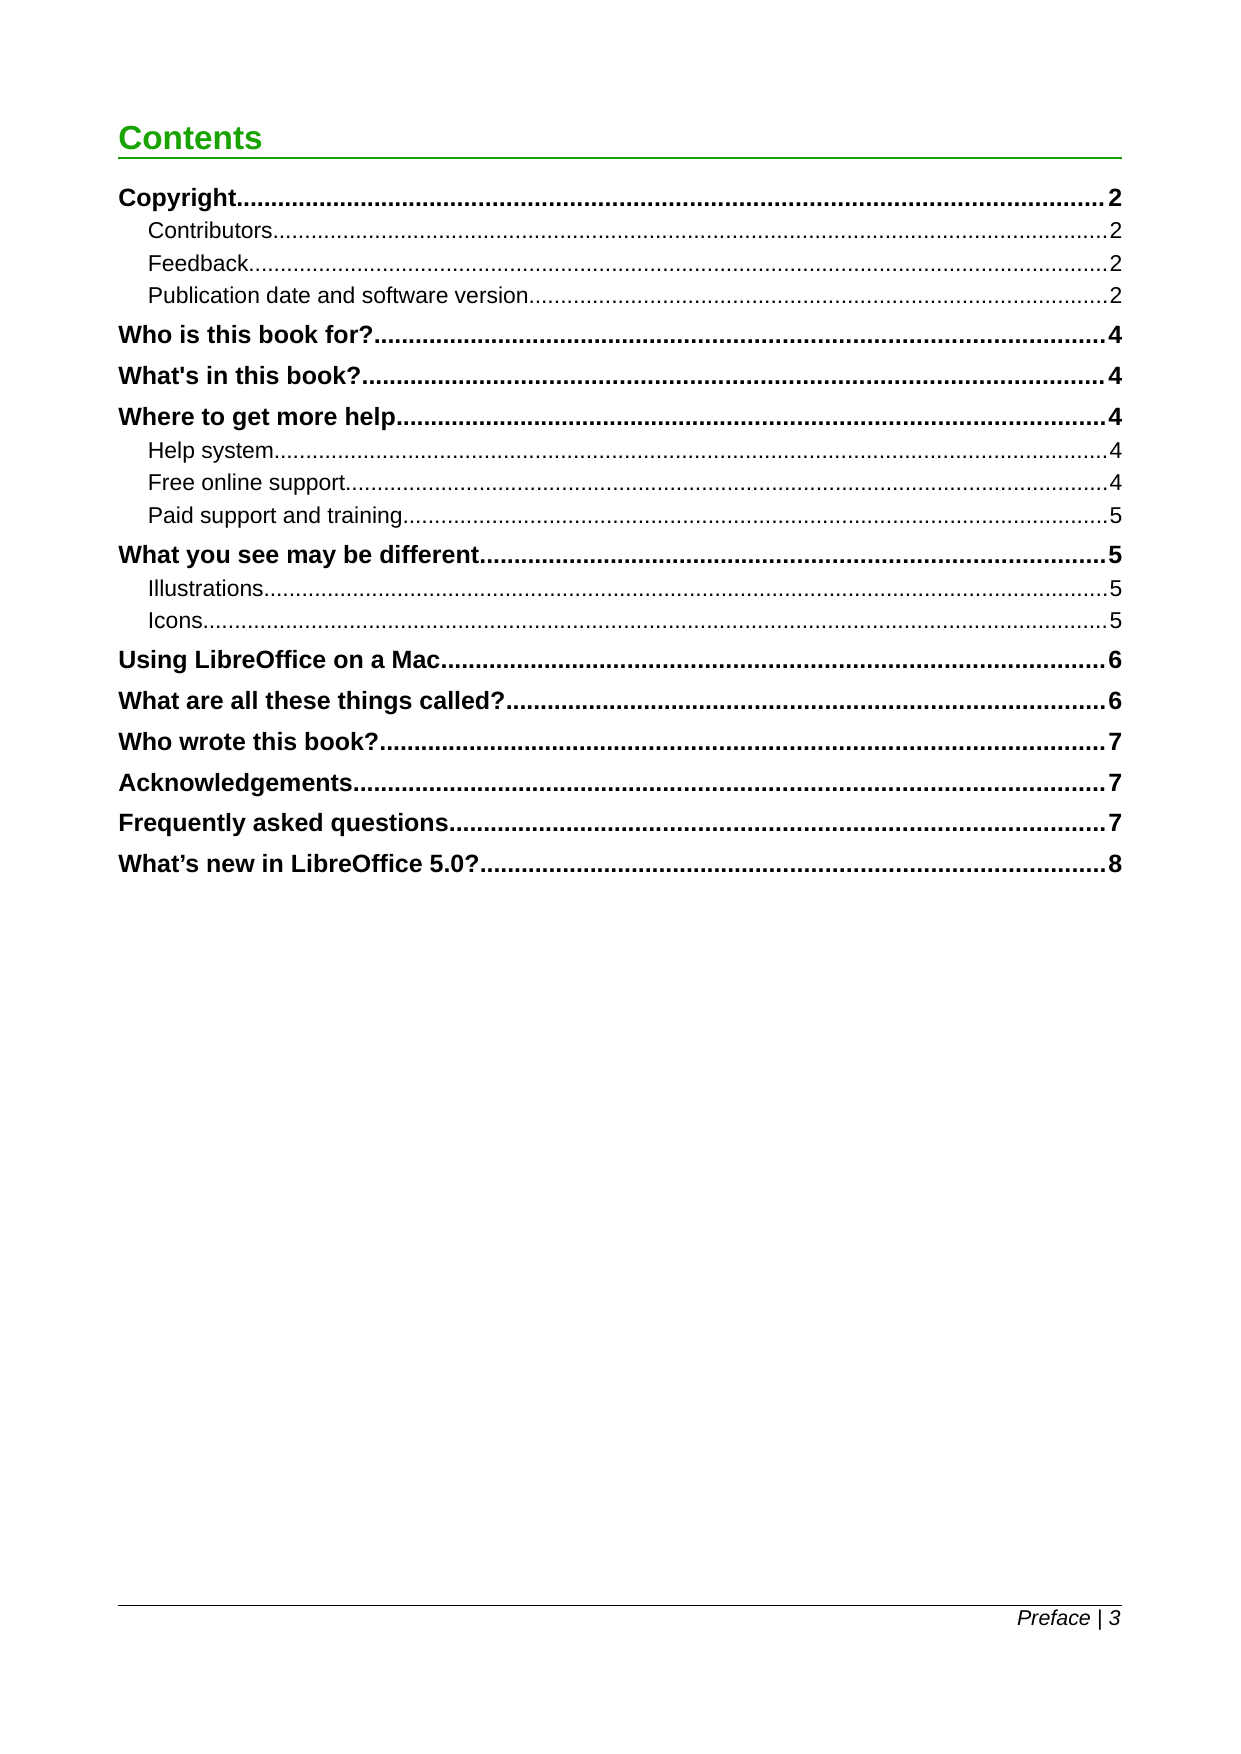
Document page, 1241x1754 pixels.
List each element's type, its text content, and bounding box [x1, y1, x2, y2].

text Using LibreOffice on a Mac 6 [118, 645, 1122, 674]
text Copyright 2 [118, 183, 1122, 211]
text What are all these things called? 6 [118, 686, 1122, 715]
text Feedback 2 [148, 250, 1122, 276]
subtitle Contents [118, 118, 1122, 157]
text Who wrote this book? 7 [118, 727, 1122, 756]
text Icons 5 [148, 607, 1122, 633]
text Free online support 4 [148, 469, 1122, 496]
text Paid support and training 5 [148, 502, 1122, 528]
text Help system 4 [148, 437, 1122, 463]
text Where to get more help 4 [118, 402, 1122, 431]
text What's in this book? 4 [118, 361, 1122, 390]
text Frequently asked questions 7 [118, 808, 1122, 837]
text Publication date and software version 2 [148, 282, 1122, 308]
text Contributors 2 [148, 217, 1122, 244]
text Acknowledgements 7 [118, 768, 1122, 796]
text Who is this book for? 4 [118, 321, 1122, 349]
text What you see may be different 5 [118, 540, 1122, 569]
text Illustrations 5 [148, 575, 1122, 601]
text What’s new in LibreOffice 5.0? 8 [118, 849, 1122, 878]
